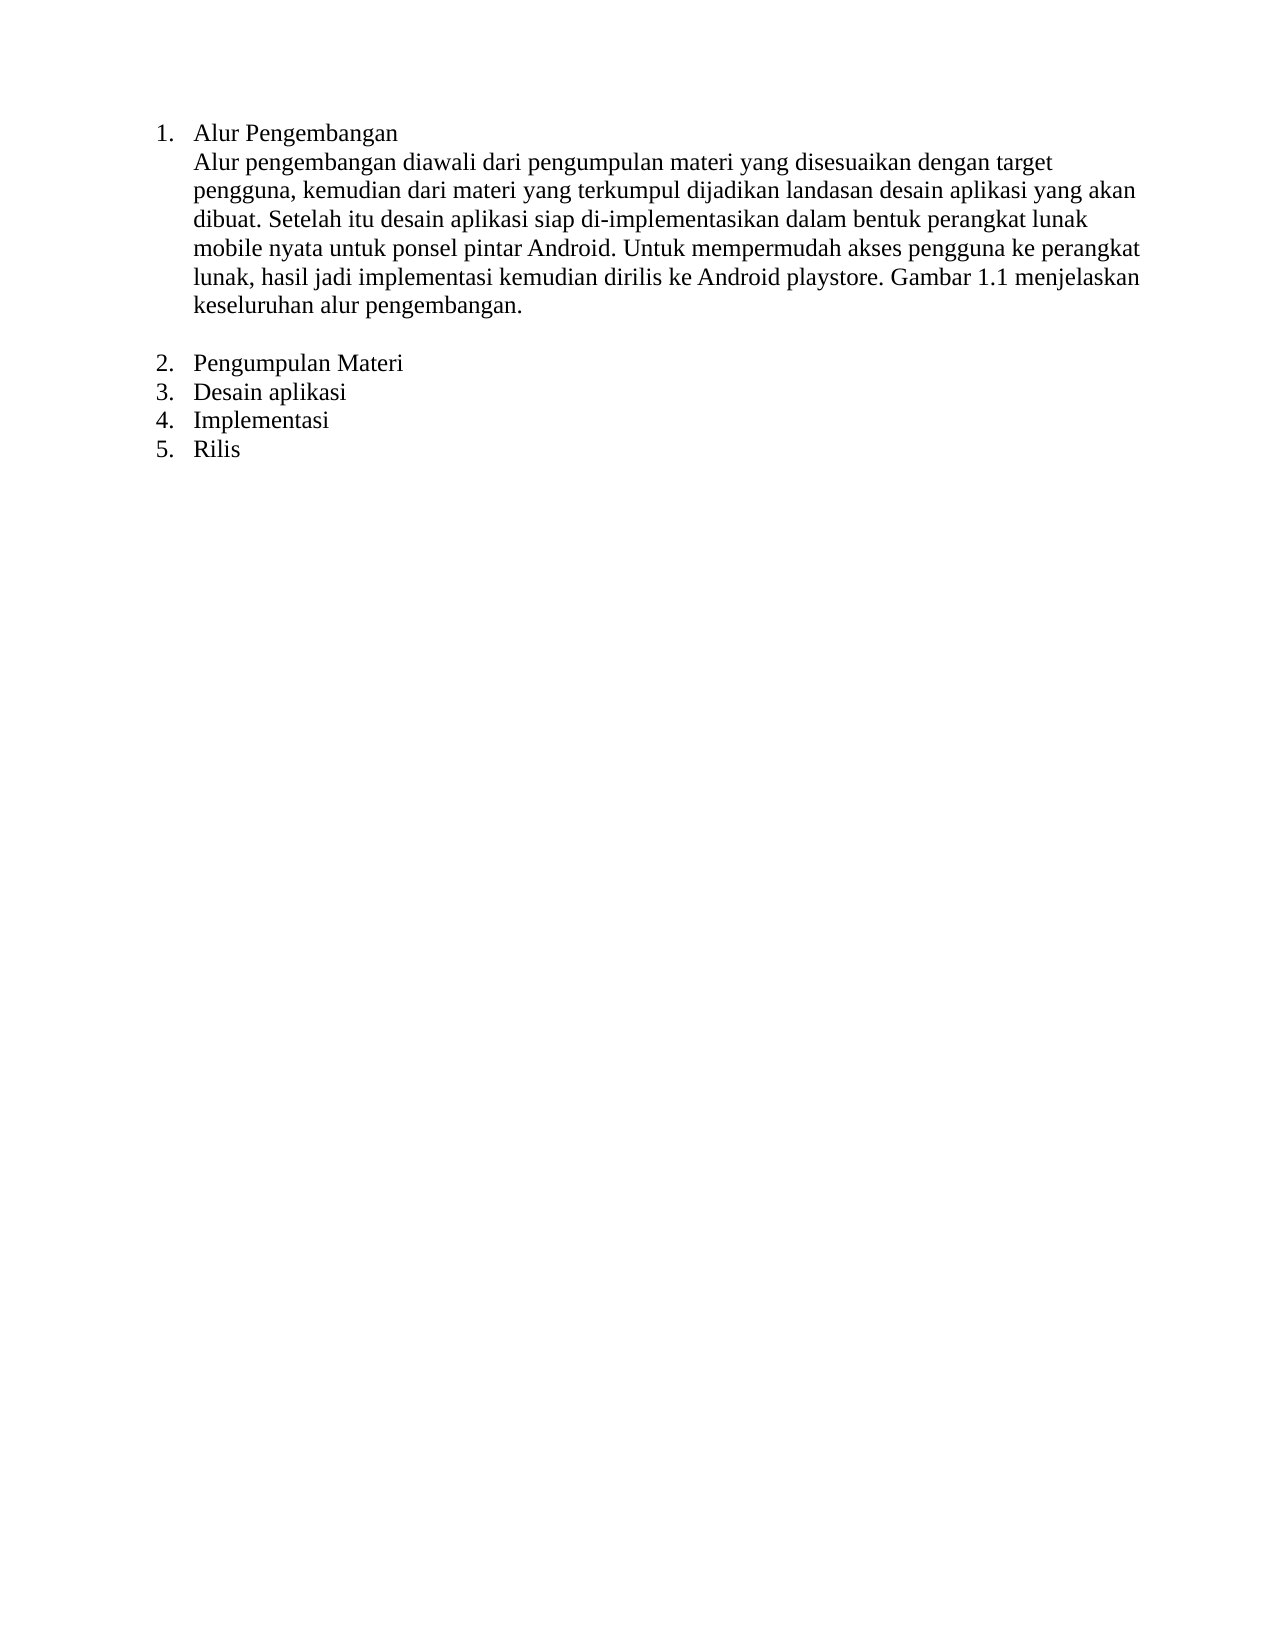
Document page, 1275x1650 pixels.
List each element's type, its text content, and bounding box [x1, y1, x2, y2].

list Pengumpulan Materi [156, 348, 1157, 377]
list Implementasi [156, 406, 1157, 434]
list Desain aplikasi [156, 377, 1157, 406]
list Rilis [156, 434, 1157, 463]
list Alur pengembangan diawali dari pengumpulan materi yang disesuaikan dengan target pengguna, kemudian dari materi yang terkumpul dijadikan landasan desain aplikasi yang akan dibuat. Setelah itu desain aplikasi siap di-implementasikan dalam bentuk perangkat lunak mobile nyata untuk ponsel pintar Android. Untuk mempermudah akses pengguna ke perangkat lunak, hasil jadi implementasi kemudian dirilis ke Android playstore. Gambar 1.1 menjelaskan keseluruhan alur pengembangan. [156, 147, 1157, 319]
list Alur Pengembangan [156, 118, 1157, 147]
